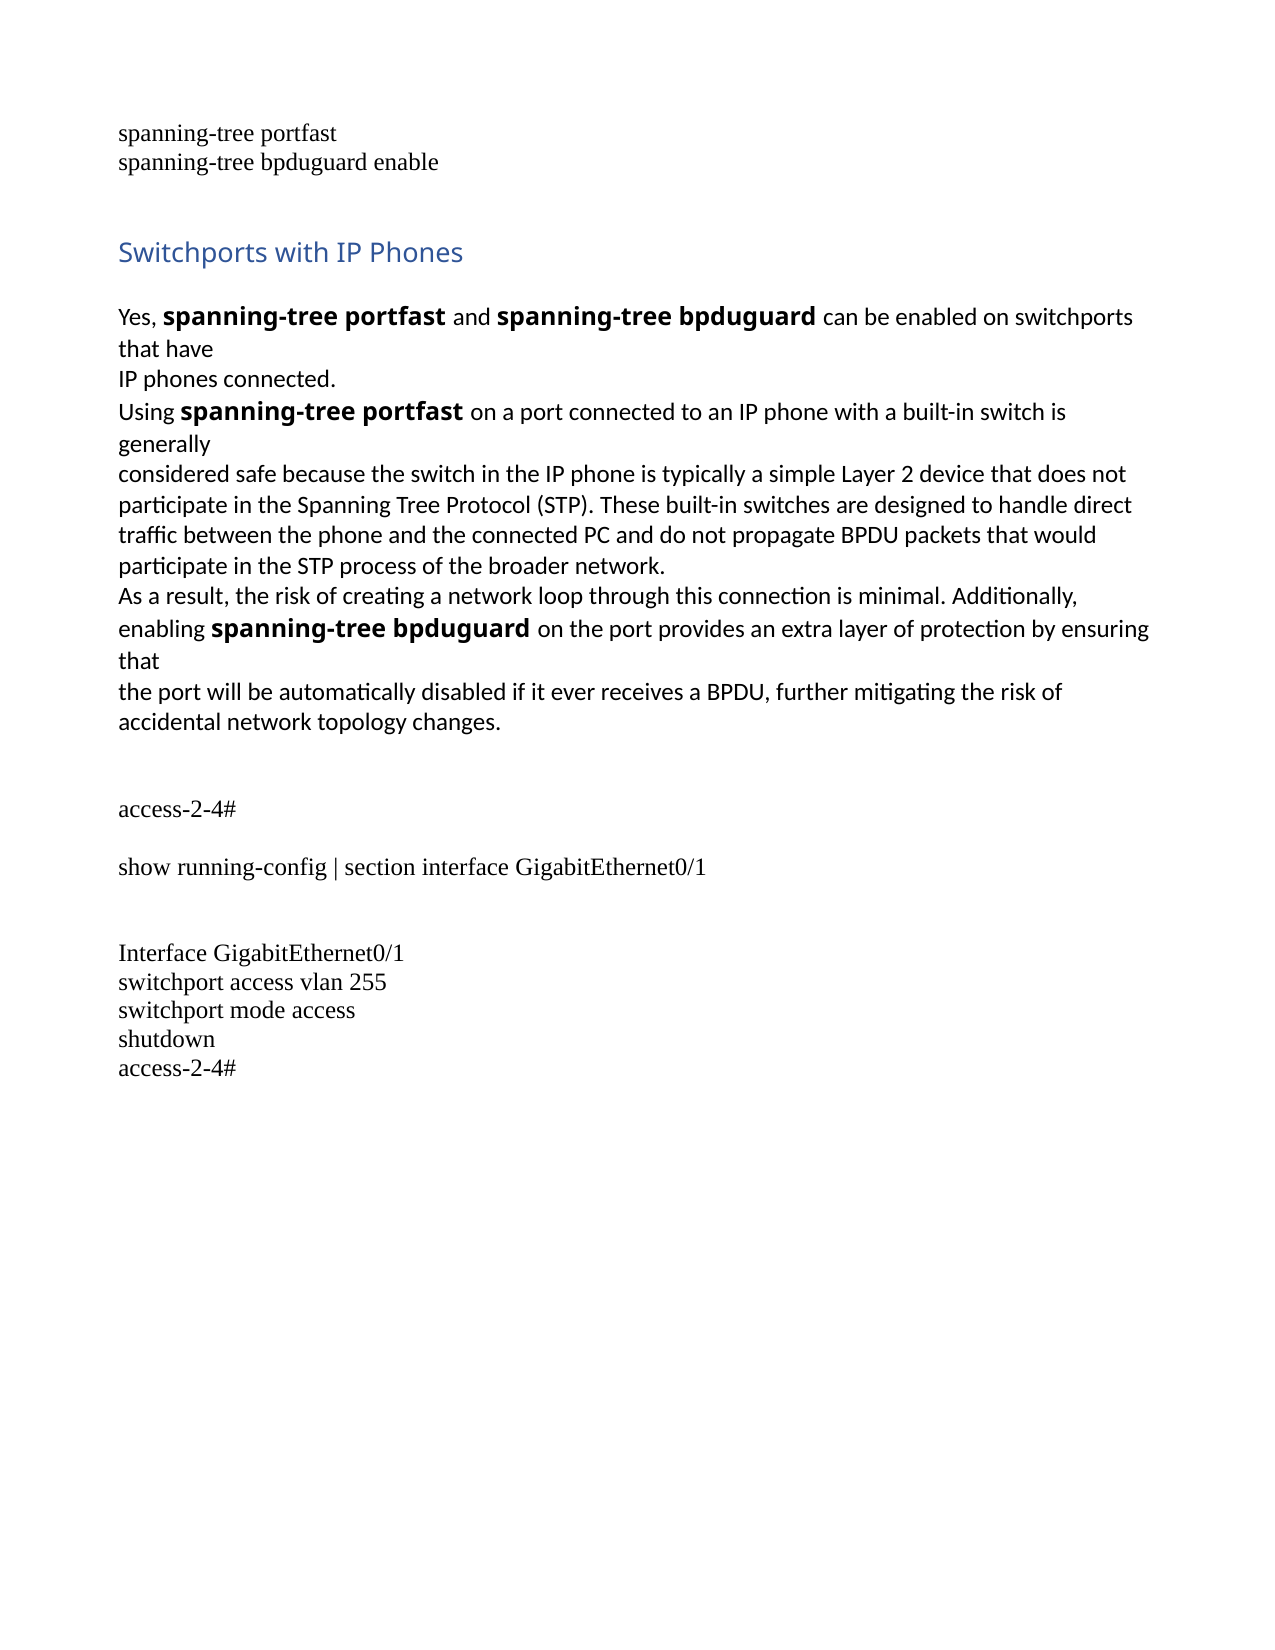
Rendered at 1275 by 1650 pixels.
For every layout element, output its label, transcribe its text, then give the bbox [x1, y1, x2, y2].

text Interface GigabitEthernet0/1 [118, 938, 1157, 967]
text access-2-4# [118, 1053, 1157, 1082]
text spanning-tree bpduguard enable [118, 147, 1157, 176]
text traffic between the phone and the connected PC and do not propagate BPDU packets that would [118, 519, 1157, 550]
text IP phones connected. [118, 363, 1157, 394]
text accidental network topology changes. [118, 706, 1157, 737]
text As a result, the risk of creating a network loop through this connection is minimal. Additionally, [118, 581, 1157, 611]
text Switchports with IP Phones [118, 233, 1157, 270]
text show running-config | section interface GigabitEthernet0/1 [118, 852, 1157, 880]
text spanning-tree portfast [118, 118, 1157, 147]
text switchport access vlan 255 [118, 967, 1157, 995]
text Yes, spanning-tree portfast and spanning-tree bpduguard can be enabled on switchports that have [118, 299, 1157, 363]
text participate in the STP process of the broader network. [118, 550, 1157, 581]
text considered safe because the switch in the IP phone is typically a simple Layer 2 device that does not [118, 458, 1157, 489]
text enabling spanning-tree bpduguard on the port provides an extra layer of protection by ensuring that [118, 611, 1157, 676]
text the port will be automatically disabled if it ever receives a BPDU, further mitigating the risk of [118, 676, 1157, 706]
text shutdown [118, 1024, 1157, 1053]
text participate in the Spanning Tree Protocol (STP). These built-in switches are designed to handle direct [118, 489, 1157, 519]
text access-2-4# [118, 794, 1157, 823]
text switchport mode access [118, 995, 1157, 1024]
text Using spanning-tree portfast on a port connected to an IP phone with a built-in switch is generally [118, 394, 1157, 458]
